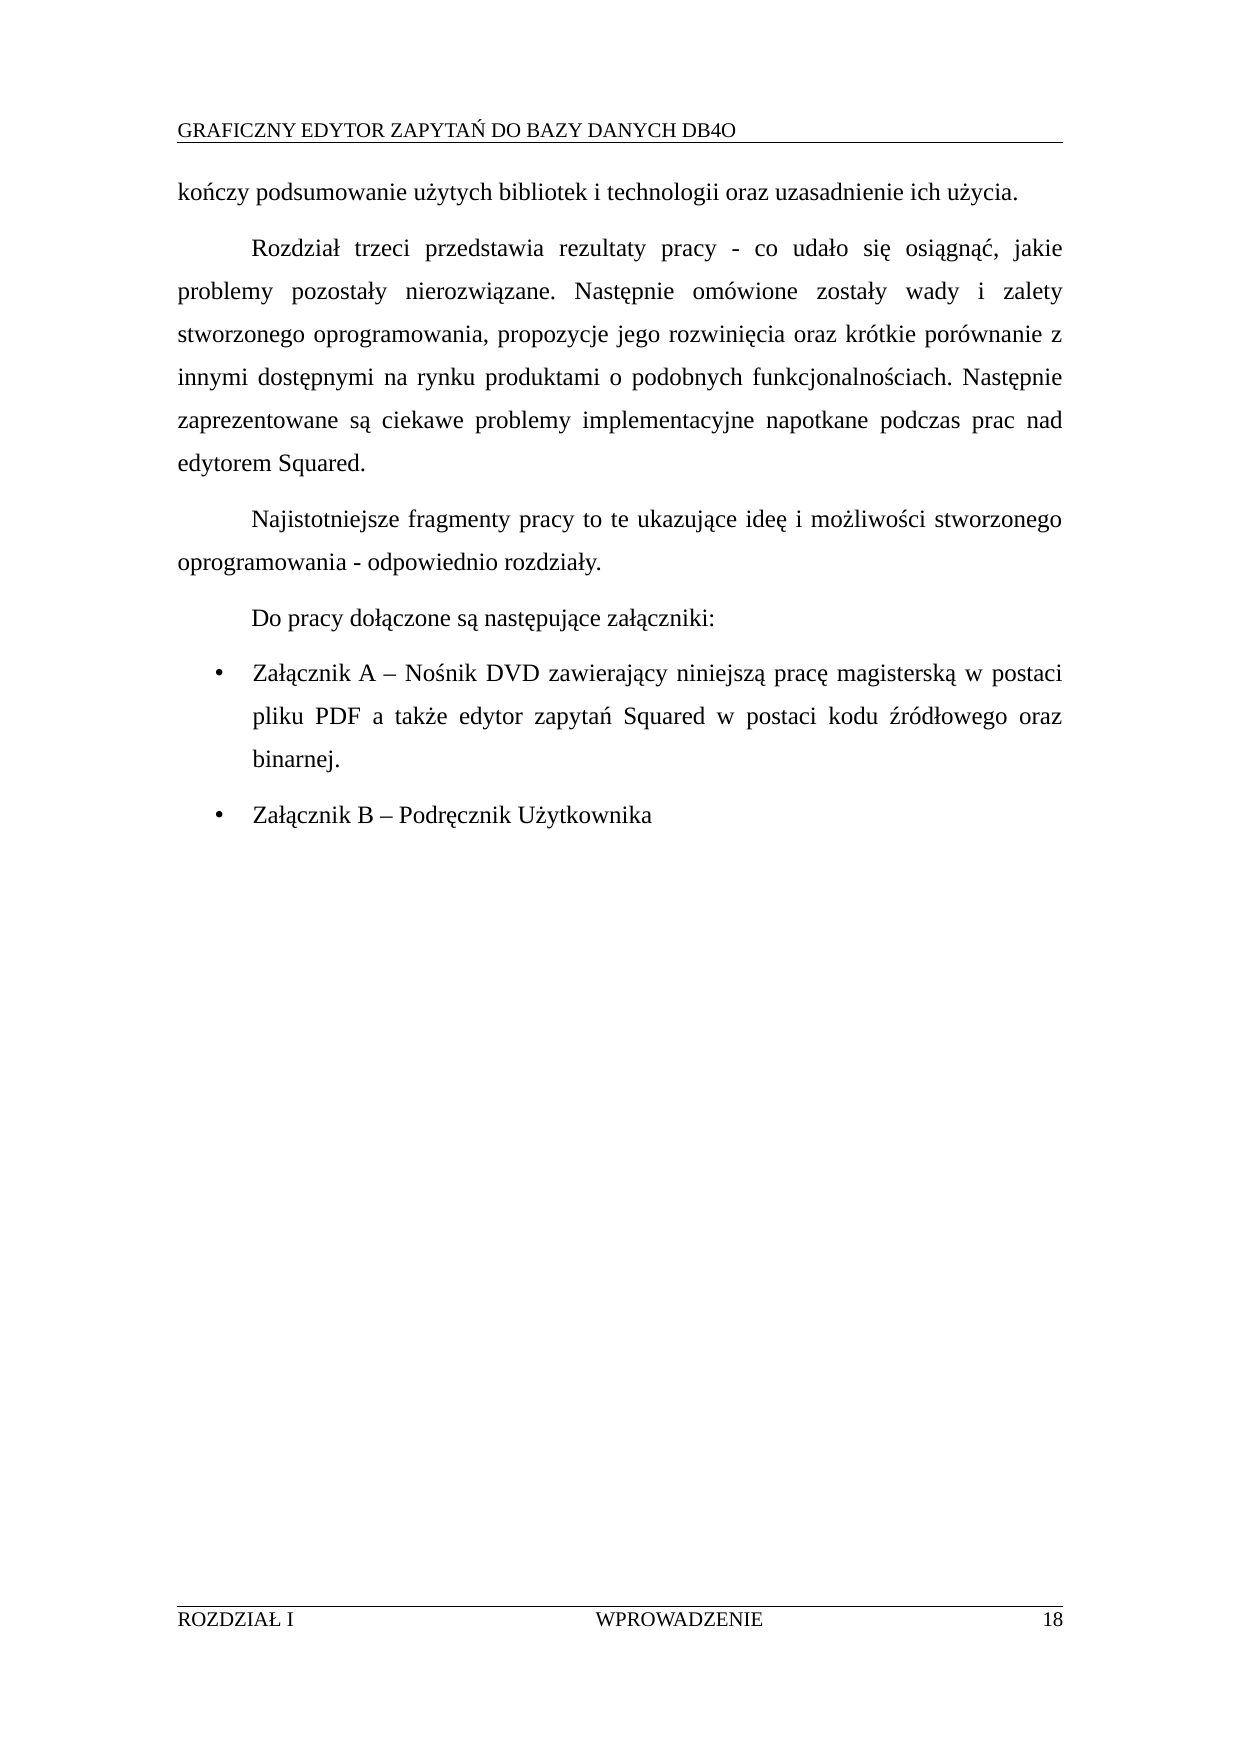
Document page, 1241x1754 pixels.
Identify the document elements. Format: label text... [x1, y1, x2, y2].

text Do pracy dołączone są następujące załączniki: [177, 603, 1063, 631]
list Załącznik B – Podręcznik Użytkownika [215, 800, 1063, 829]
text Rozdział trzeci przedstawia rezultaty pracy - co udało się osiągnąć, jakie problemy pozostały nierozwiązane. Następnie omówione zostały wady i zalety stworzonego oprogramowania, propozycje jego rozwinięcia oraz krótkie porównanie z innymi dostępnymi na rynku produktami o podobnych funkcjonalnościach. Następnie zaprezentowane są ciekawe problemy implementacyjne napotkane podczas prac nad edytorem Squared. [177, 233, 1063, 477]
list Załącznik A – Nośnik DVD zawierający niniejszą pracę magisterską w postaci pliku PDF a także edytor zapytań Squared w postaci kodu źródłowego oraz binarnej. [215, 658, 1063, 773]
text kończy podsumowanie użytych bibliotek i technologii oraz uzasadnienie ich użycia. [177, 177, 1063, 206]
text Najistotniejsze fragmenty pracy to te ukazujące ideę i możliwości stworzonego oprogramowania - odpowiednio rozdziały. [177, 504, 1063, 576]
